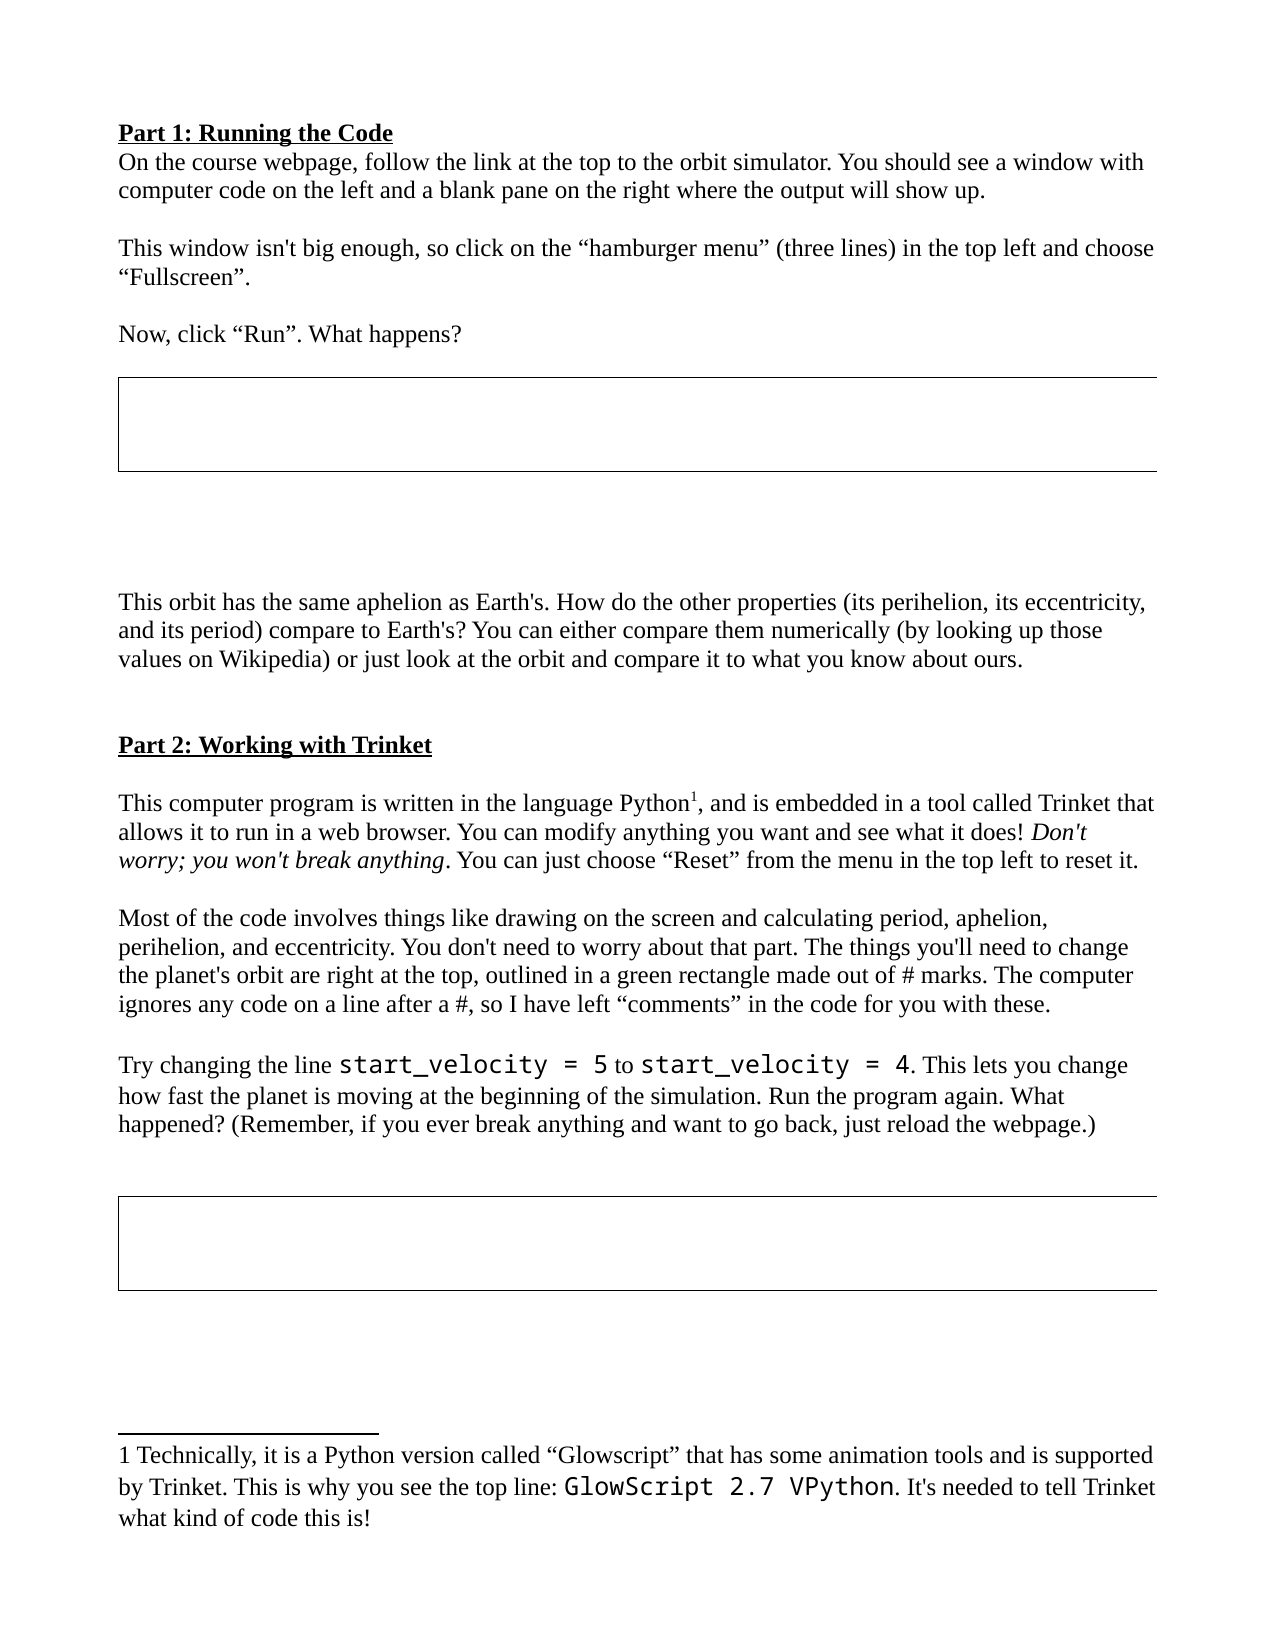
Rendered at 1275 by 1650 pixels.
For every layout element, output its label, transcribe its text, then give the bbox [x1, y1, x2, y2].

text Part 1: Running the Code [118, 118, 1157, 147]
text Now, click “Run”. What happens? [118, 319, 1157, 348]
text Part 2: Working with Trinket [118, 730, 1157, 759]
text This window isn't big enough, so click on the “hamburger menu” (three lines) in the top left and choose “Fullscreen”. [118, 233, 1157, 291]
table_header [119, 378, 1157, 471]
text Most of the code involves things like drawing on the screen and calculating period, aphelion, perihelion, and eccentricity. You don't need to worry about that part. The things you'll need to change the planet's orbit are right at the top, outlined in a green rectangle made out of # marks. The computer ignores any code on a line after a #, so I have left “comments” in the code for you with these. [118, 903, 1157, 1018]
text Technically, it is a Python version called “Glowscript” that has some animation tools and is supported by Trinket. This is why you see the top line: GlowScript 2.7 VPython. It's needed to tell Trinket what kind of code this is! [118, 1440, 1157, 1532]
text On the course webpage, follow the link at the top to the orbit simulator. You should see a window with computer code on the left and a blank pane on the right where the output will show up. [118, 147, 1157, 204]
text This computer program is written in the language Python, and is embedded in a tool called Trinket that allows it to run in a web browser. You can modify anything you want and see what it does! Don't worry; you won't break anything. You can just choose “Reset” from the menu in the top left to reset it. [118, 788, 1157, 874]
table_header [119, 1197, 1157, 1289]
text This orbit has the same aphelion as Earth's. How do the other properties (its perihelion, its eccentricity, and its period) compare to Earth's? You can either compare them numerically (by looking up those values on Wikipedia) or just look at the orbit and compare it to what you know about ours. [118, 587, 1157, 673]
text Try changing the line start_velocity = 5 to start_velocity = 4. This lets you change how fast the planet is moving at the beginning of the simulation. Run the program again. What happened? (Remember, if you ever break anything and want to go back, just reload the webpage.) [118, 1047, 1157, 1138]
